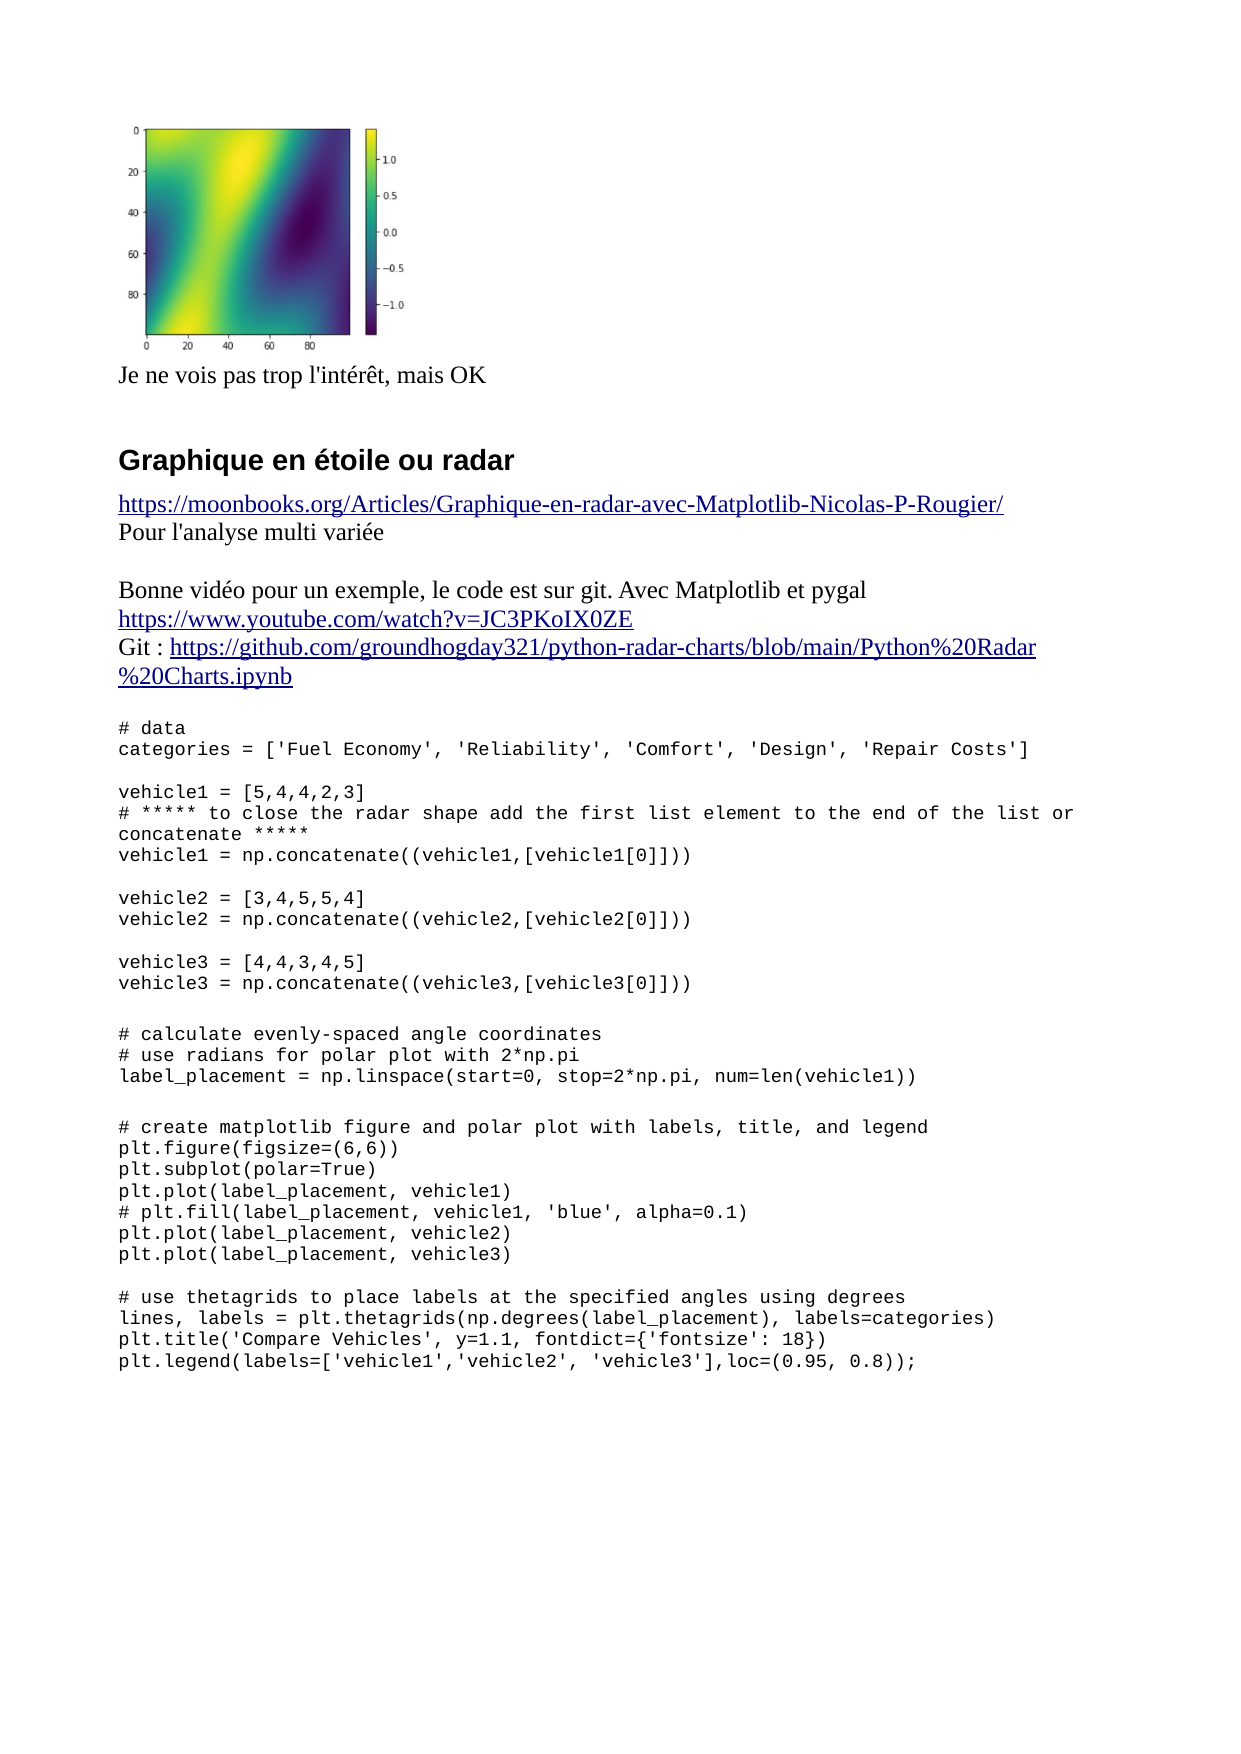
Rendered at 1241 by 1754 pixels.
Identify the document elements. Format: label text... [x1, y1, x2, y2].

text label_placement = np.linspace(start=0, stop=2*np.pi, num=len(vehicle1)) [118, 1067, 1122, 1088]
text # use radians for polar plot with 2*np.pi [118, 1046, 1122, 1067]
text categories = ['Fuel Economy', 'Reliability', 'Comfort', 'Design', 'Repair Costs'] [118, 740, 1122, 761]
text https://www.youtube.com/watch?v=JC3PKoIX0ZE [118, 604, 1122, 632]
text vehicle2 = np.concatenate((vehicle2,[vehicle2[0]])) [118, 910, 1122, 931]
text plt.plot(label_placement, vehicle2) [118, 1224, 1122, 1245]
text plt.figure(figsize=(6,6)) [118, 1139, 1122, 1160]
text https://moonbooks.org/Articles/Graphique-en-radar-avec-Matplotlib-Nicolas-P-Rougier/ [118, 489, 1122, 517]
text plt.plot(label_placement, vehicle3) [118, 1245, 1122, 1266]
text plt.subplot(polar=True) [118, 1160, 1122, 1181]
text Pour l'analyse multi variée [118, 517, 1122, 546]
text Git : https://github.com/groundhogday321/python-radar-charts/blob/main/Python%20Radar%20Charts.ipynb [118, 632, 1122, 690]
text lines, labels = plt.thetagrids(np.degrees(label_placement), labels=categories) [118, 1309, 1122, 1330]
text Bonne vidéo pour un exemple, le code est sur git. Avec Matplotlib et pygal [118, 575, 1122, 604]
text plt.title('Compare Vehicles', y=1.1, fontdict={'fontsize': 18}) [118, 1330, 1122, 1351]
text # calculate evenly-spaced angle coordinates [118, 1024, 1122, 1046]
text plt.plot(label_placement, vehicle1) [118, 1181, 1122, 1203]
text vehicle2 = [3,4,5,5,4] [118, 889, 1122, 910]
text plt.legend(labels=['vehicle1','vehicle2', 'vehicle3'],loc=(0.95, 0.8)); [118, 1351, 1122, 1373]
picture [118, 118, 413, 361]
text # use thetagrids to place labels at the specified angles using degrees [118, 1288, 1122, 1309]
text vehicle3 = [4,4,3,4,5] [118, 952, 1122, 974]
text # create matplotlib figure and polar plot with labels, title, and legend [118, 1118, 1122, 1139]
text vehicle1 = np.concatenate((vehicle1,[vehicle1[0]])) [118, 846, 1122, 867]
text # data [118, 719, 1122, 740]
text # ***** to close the radar shape add the first list element to the end of the list or concatenate ***** [118, 804, 1122, 846]
subtitle Graphique en étoile ou radar [118, 443, 1122, 476]
text # plt.fill(label_placement, vehicle1, 'blue', alpha=0.1) [118, 1203, 1122, 1224]
text vehicle1 = [5,4,4,2,3] [118, 782, 1122, 804]
text vehicle3 = np.concatenate((vehicle3,[vehicle3[0]])) [118, 974, 1122, 995]
text Je ne vois pas trop l'intérêt, mais OK [118, 360, 1122, 389]
